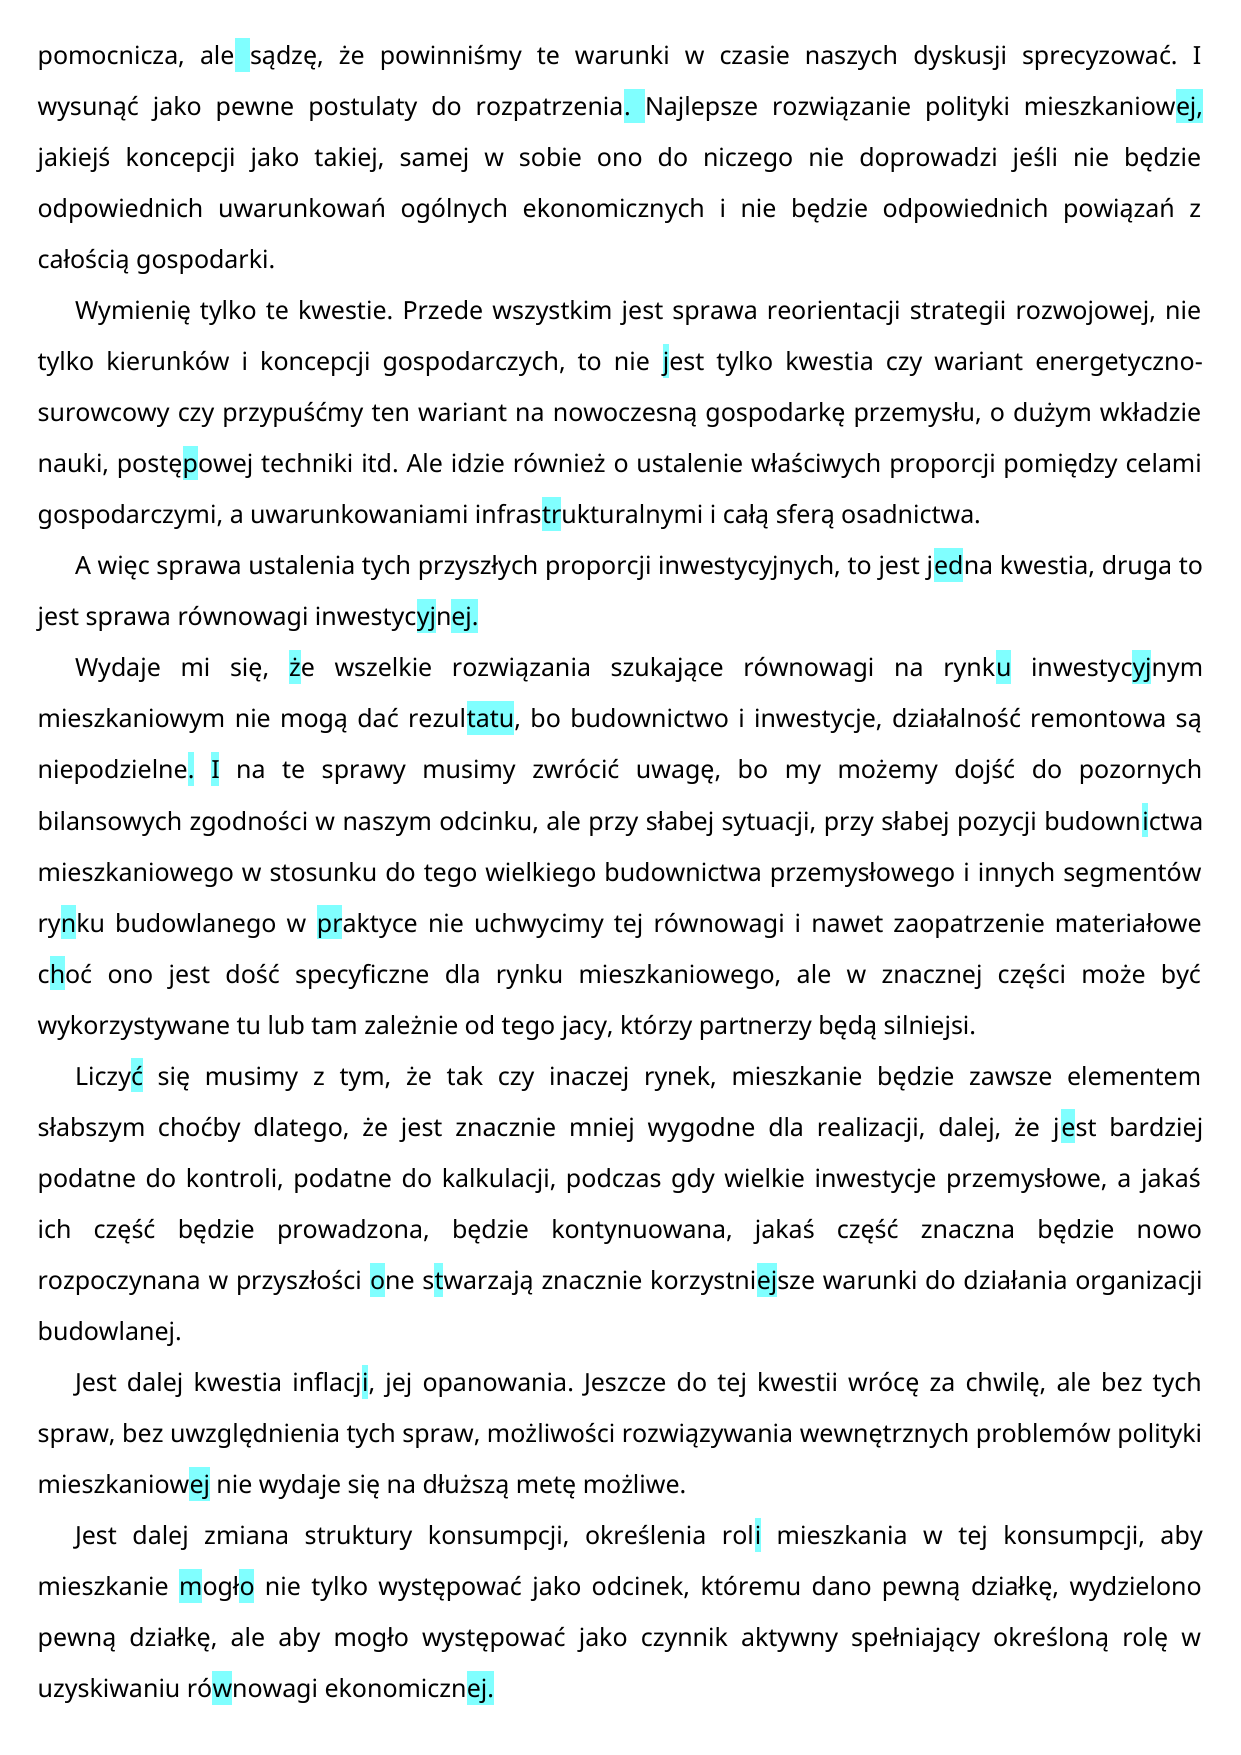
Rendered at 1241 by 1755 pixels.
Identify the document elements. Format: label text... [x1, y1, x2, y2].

text Liczyć się musimy z tym, że tak czy inaczej rynek, mieszkanie będzie zawsze elementem słabszym choćby dlatego, że jest znacznie mniej wygodne dla realizacji, dalej, że jest bardziej podatne do kontroli, podatne do kalkulacji, podczas gdy wielkie inwestycje przemysłowe, a jakaś ich część będzie prowadzona, będzie kontynuowana, jakaś część znaczna będzie nowo rozpoczynana w przyszłości one stwarzają znacznie korzystniejsze warunki do działania organizacji budowlanej. [37, 1058, 1203, 1348]
text Jest dalej zmiana struktury konsumpcji, określenia roli mieszkania w tej konsumpcji, aby mieszkanie mogło nie tylko występować jako odcinek, któremu dano pewną działkę, wydzielono pewną działkę, ale aby mogło występować jako czynnik aktywny spełniający określoną rolę w uzyskiwaniu równowagi ekonomicznej. [37, 1518, 1203, 1705]
text Wydaje mi się, że wszelkie rozwiązania szukające równowagi na rynku inwestycyjnym mieszkaniowym nie mogą dać rezultatu, bo budownictwo i inwestycje, działalność remontowa są niepodzielne. I na te sprawy musimy zwrócić uwagę, bo my możemy dojść do pozornych bilansowych zgodności w naszym odcinku, ale przy słabej sytuacji, przy słabej pozycji budownictwa mieszkaniowego w stosunku do tego wielkiego budownictwa przemysłowego i innych segmentów rynku budowlanego w praktyce nie uchwycimy tej równowagi i nawet zaopatrzenie materiałowe choć ono jest dość specyficzne dla rynku mieszkaniowego, ale w znacznej części może być wykorzystywane tu lub tam zależnie od tego jacy, którzy partnerzy będą silniejsi. [37, 650, 1203, 1041]
text Wymienię tylko te kwestie. Przede wszystkim jest sprawa reorientacji strategii rozwojowej, nie tylko kierunków i koncepcji gospodarczych, to nie jest tylko kwestia czy wariant energetyczno-surowcowy czy przypuśćmy ten wariant na nowoczesną gospodarkę przemysłu, o dużym wkładzie nauki, postępowej techniki itd. Ale idzie również o ustalenie właściwych proporcji pomiędzy celami gospodarczymi, a uwarunkowaniami infrastrukturalnymi i całą sferą osadnictwa. [37, 293, 1203, 531]
text A więc sprawa ustalenia tych przyszłych proporcji inwestycyjnych, to jest jedna kwestia, druga to jest sprawa równowagi inwestycyjnej. [37, 548, 1203, 633]
text pomocnicza, ale sądzę, że powinniśmy te warunki w czasie naszych dyskusji sprecyzować. I wysunąć jako pewne postulaty do rozpatrzenia. Najlepsze rozwiązanie polityki mieszkaniowej, jakiejś koncepcji jako takiej, samej w sobie ono do niczego nie doprowadzi jeśli nie będzie odpowiednich uwarunkowań ogólnych ekonomicznych i nie będzie odpowiednich powiązań z całością gospodarki. [37, 37, 1203, 276]
text Jest dalej kwestia inflacji, jej opanowania. Jeszcze do tej kwestii wrócę za chwilę, ale bez tych spraw, bez uwzględnienia tych spraw, możliwości rozwiązywania wewnętrznych problemów polityki mieszkaniowej nie wydaje się na dłuższą metę możliwe. [37, 1364, 1203, 1501]
